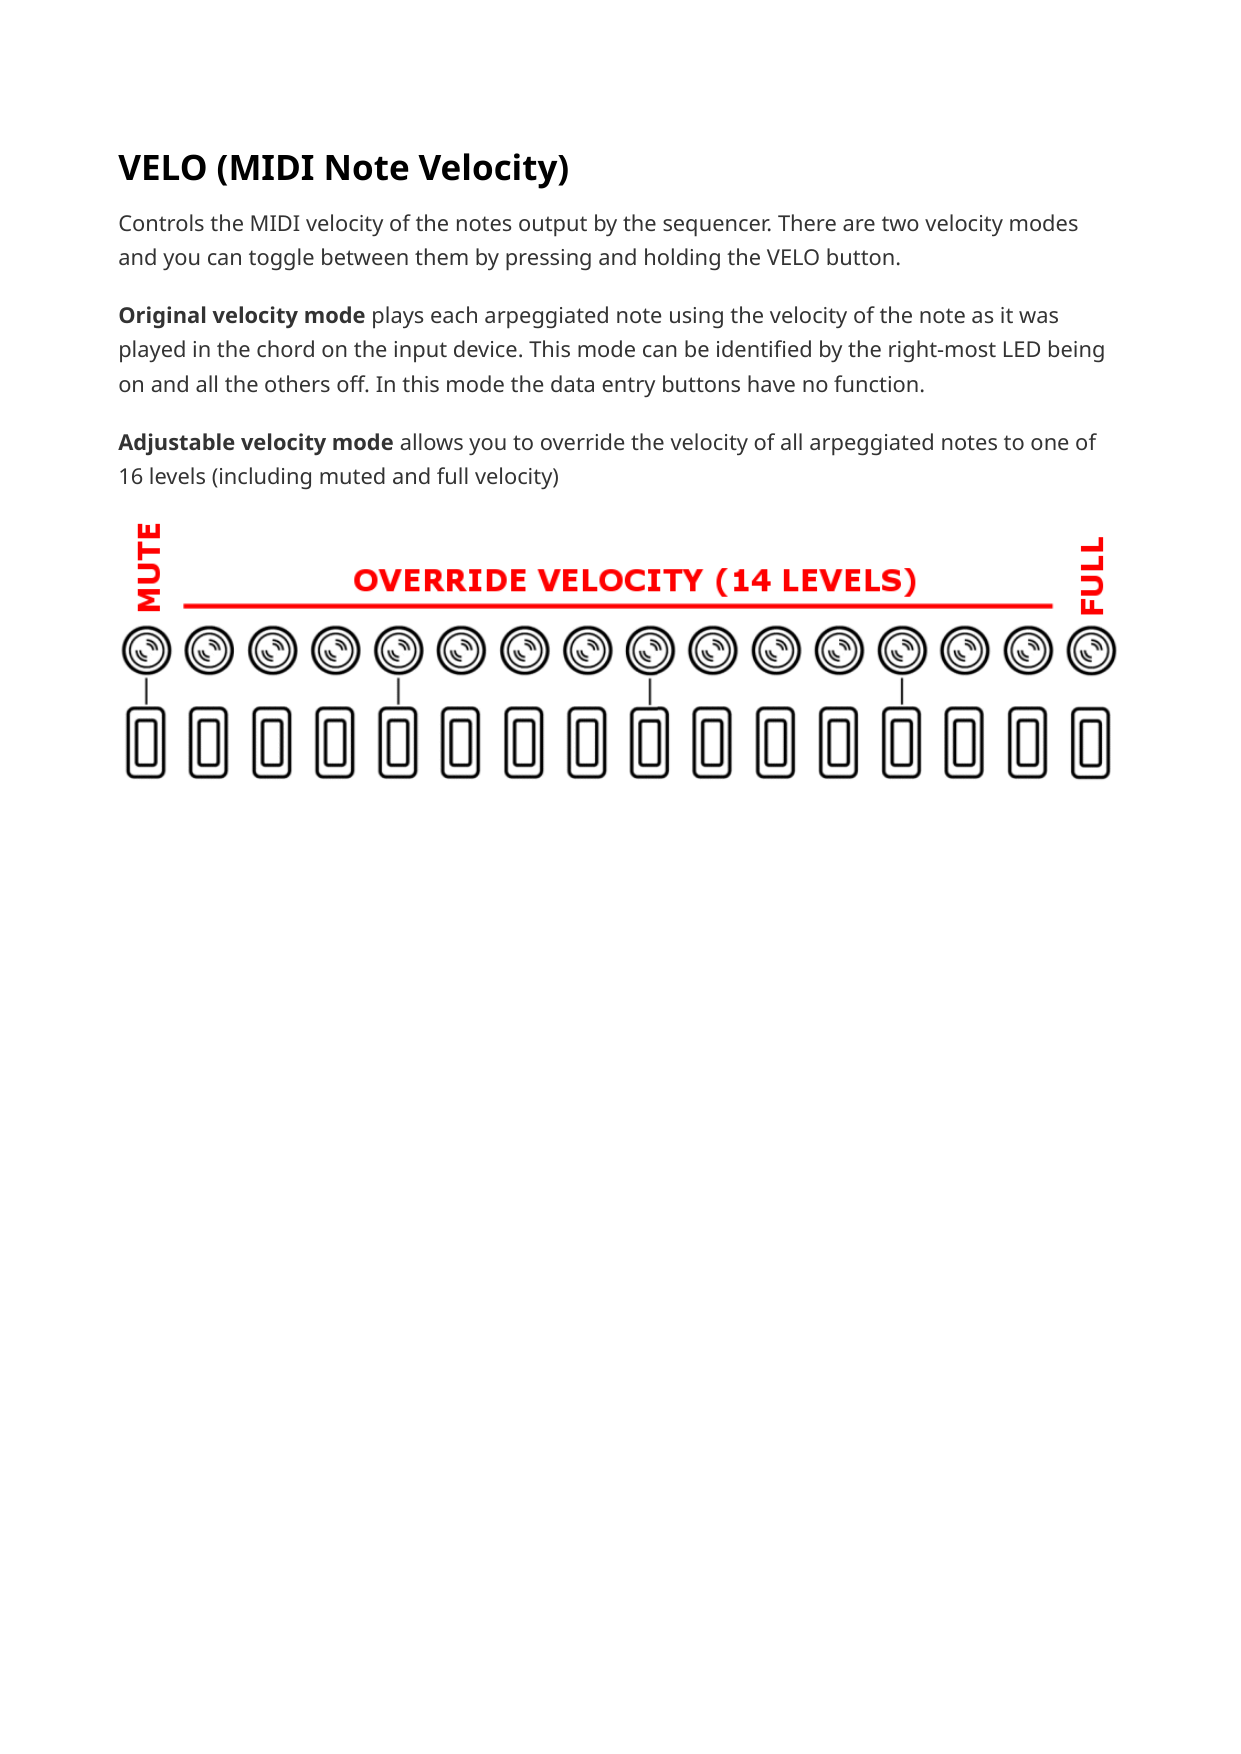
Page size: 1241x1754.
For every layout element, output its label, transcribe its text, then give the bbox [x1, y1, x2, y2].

text Adjustable velocity mode allows you to override the velocity of all arpeggiated notes to one of 16 levels (including muted and full velocity) [118, 422, 1122, 491]
picture [118, 514, 1123, 789]
text Original velocity mode plays each arpeggiated note using the velocity of the note as it was played in the chord on the input device. This mode can be identified by the right-most LED being on and all the others off. In this mode the data entry buttons have no function. [118, 296, 1122, 399]
subtitle VELO (MIDI Note Velocity) [118, 143, 1122, 191]
text Controls the MIDI velocity of the notes output by the sequencer. There are two velocity modes and you can toggle between them by pressing and holding the VELO button. [118, 203, 1122, 272]
